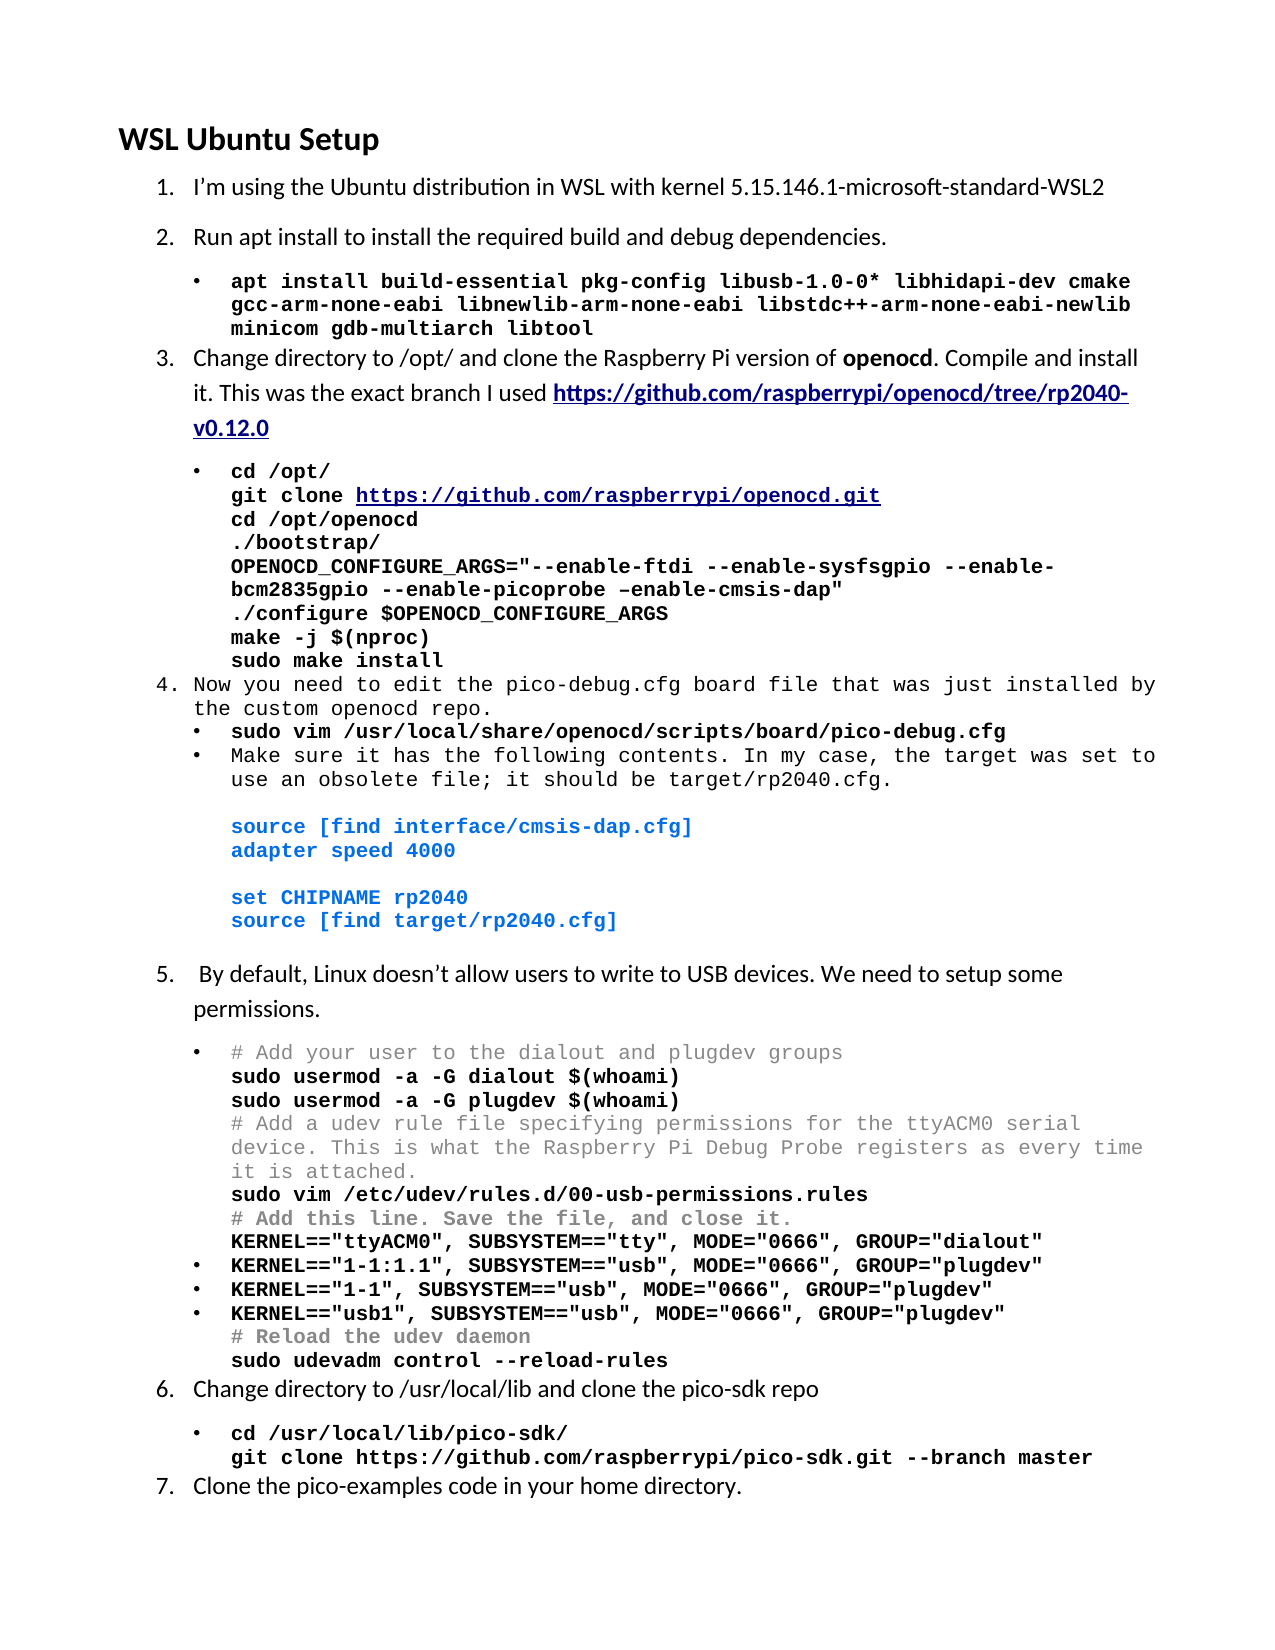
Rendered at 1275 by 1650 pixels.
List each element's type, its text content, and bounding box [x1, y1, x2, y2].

list source [find target/rp2040.cfg] [193, 911, 1157, 958]
list # Add a udev rule file specifying permissions for the ttyACM0 serial device. This is what the Raspberry Pi Debug Probe registers as every time it is attached. sudo vim /etc/udev/rules.d/00-usb-permissions.rules # Add this line. Save the file, and close it. KERNEL=="ttyACM0", SUBSYSTEM=="tty", MODE="0666", GROUP="dialout" [193, 1113, 1157, 1255]
list sudo vim /usr/local/share/openocd/scripts/board/pico-debug.cfg [193, 721, 1157, 745]
list KERNEL=="usb1", SUBSYSTEM=="usb", MODE="0666", GROUP="plugdev" # Reload the udev daemon sudo udevadm control --reload-rules [193, 1302, 1157, 1373]
list KERNEL=="1-1", SUBSYSTEM=="usb", MODE="0666", GROUP="plugdev" [193, 1279, 1157, 1302]
list cd /usr/local/lib/pico-sdk/ git clone https://github.com/raspberrypi/pico-sdk.git --branch master [193, 1423, 1157, 1470]
subtitle WSL Ubuntu Setup [118, 118, 1157, 159]
list By default, Linux doesn’t allow users to write to USB devices. We need to setup some permissions. [156, 958, 1157, 1023]
list set CHIPNAME rp2040 [193, 887, 1157, 911]
list Now you need to edit the pico-debug.cfg board file that was just installed by the custom openocd repo. [156, 674, 1157, 721]
list Make sure it has the following contents. In my case, the target was set to use an obsolete file; it should be target/rp2040.cfg. source [find interface/cmsis-dap.cfg] [193, 745, 1157, 839]
list I’m using the Ubuntu distribution in WSL with kernel 5.15.146.1-microsoft-standard-WSL2 [156, 172, 1157, 202]
list Change directory to /opt/ and clone the Raspberry Pi version of openocd. Compile and install it. This was the exact branch I used https://github.com/raspberrypi/openocd/tree/rp2040-v0.12.0 [156, 342, 1157, 442]
list apt install build-essential pkg-config libusb-1.0-0* libhidapi-dev cmake gcc-arm-none-eabi libnewlib-arm-none-eabi libstdc++-arm-none-eabi-newlib minicom gdb-multiarch libtool [193, 271, 1157, 342]
list cd /opt/ git clone https://github.com/raspberrypi/openocd.git cd /opt/openocd ./bootstrap/ OPENOCD_CONFIGURE_ARGS="--enable-ftdi --enable-sysfsgpio --enable-bcm2835gpio --enable-picoprobe –enable-cmsis-dap" ./configure $OPENOCD_CONFIGURE_ARGS make -j $(nproc) sudo make install [193, 461, 1157, 674]
list Clone the pico-examples code in your home directory. [156, 1470, 1157, 1501]
list Change directory to /usr/local/lib and clone the pico-sdk repo [156, 1373, 1157, 1404]
list Run apt install to install the required build and debug dependencies. [156, 221, 1157, 252]
list KERNEL=="1-1:1.1", SUBSYSTEM=="usb", MODE="0666", GROUP="plugdev" [193, 1255, 1157, 1279]
list adapter speed 4000 [193, 839, 1157, 863]
list # Add your user to the dialout and plugdev groups sudo usermod -a -G dialout $(whoami) sudo usermod -a -G plugdev $(whoami) [193, 1042, 1157, 1113]
